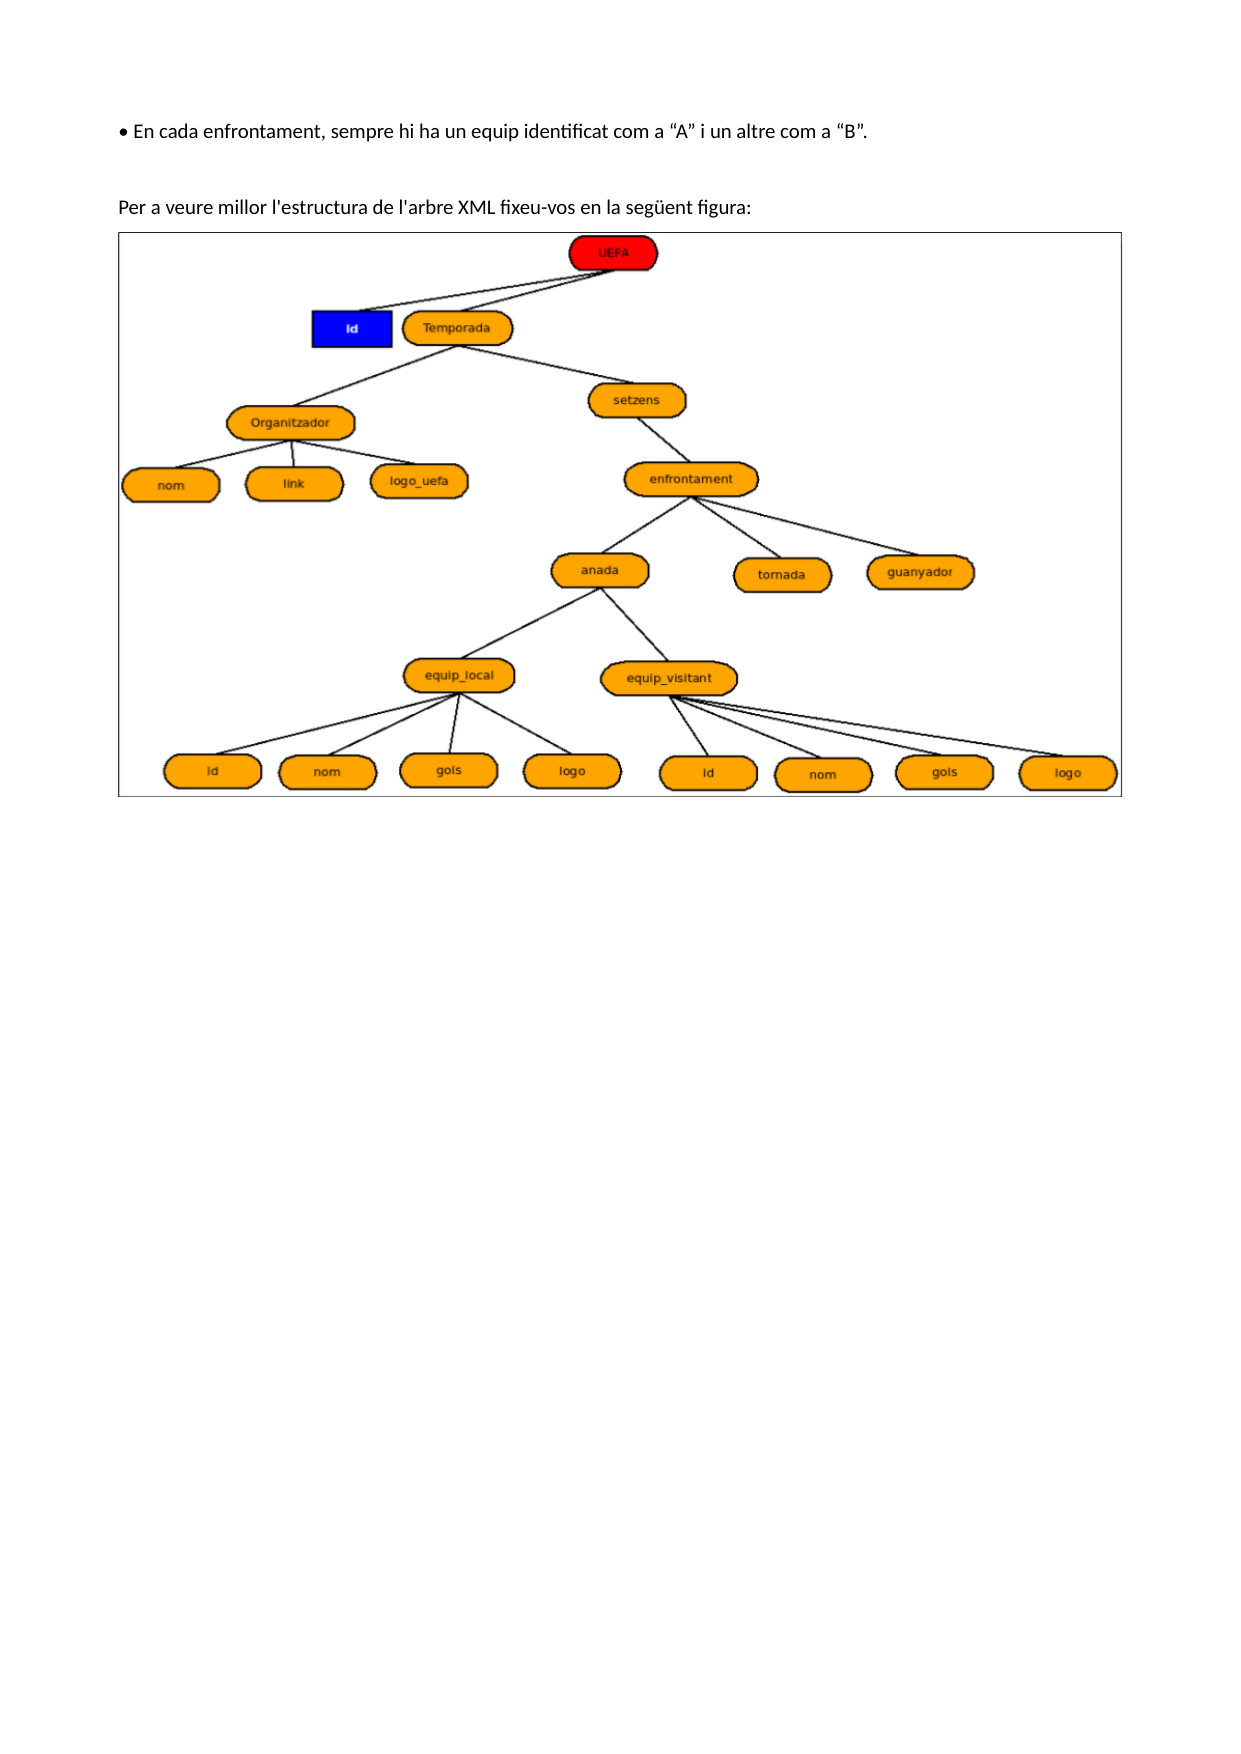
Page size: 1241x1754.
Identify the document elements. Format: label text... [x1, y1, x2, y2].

picture [118, 232, 1123, 797]
text • En cada enfrontament, sempre hi ha un equip identificat com a “A” i un altre com a “B”. [118, 118, 1122, 143]
text Per a veure millor l'estructura de l'arbre XML fixeu-vos en la següent figura: [118, 194, 1122, 220]
